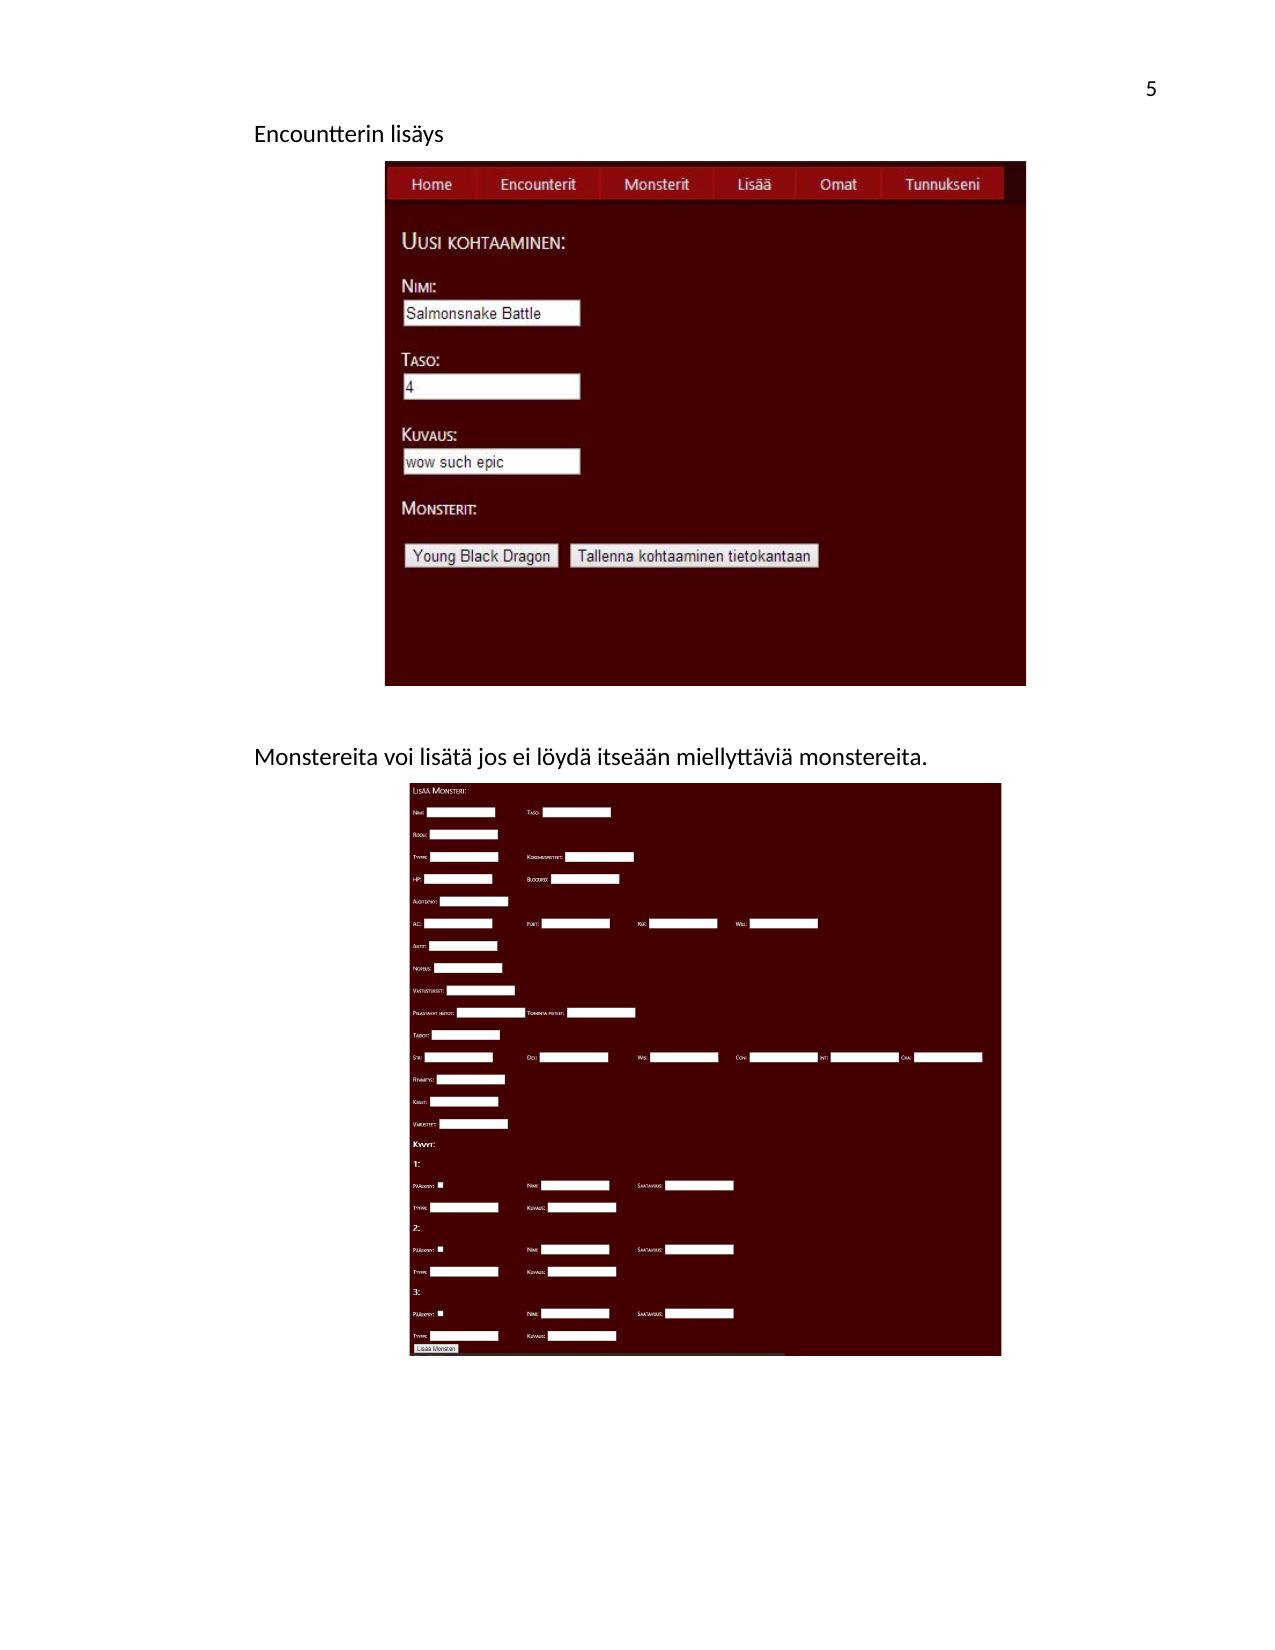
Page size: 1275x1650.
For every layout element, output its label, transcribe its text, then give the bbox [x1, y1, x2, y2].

text Monstereita voi lisätä jos ei löydä itseään miellyttäviä monstereita. [254, 741, 1157, 771]
picture [409, 783, 1002, 1356]
text Encountterin lisäys [254, 118, 1157, 149]
picture [384, 161, 1027, 686]
